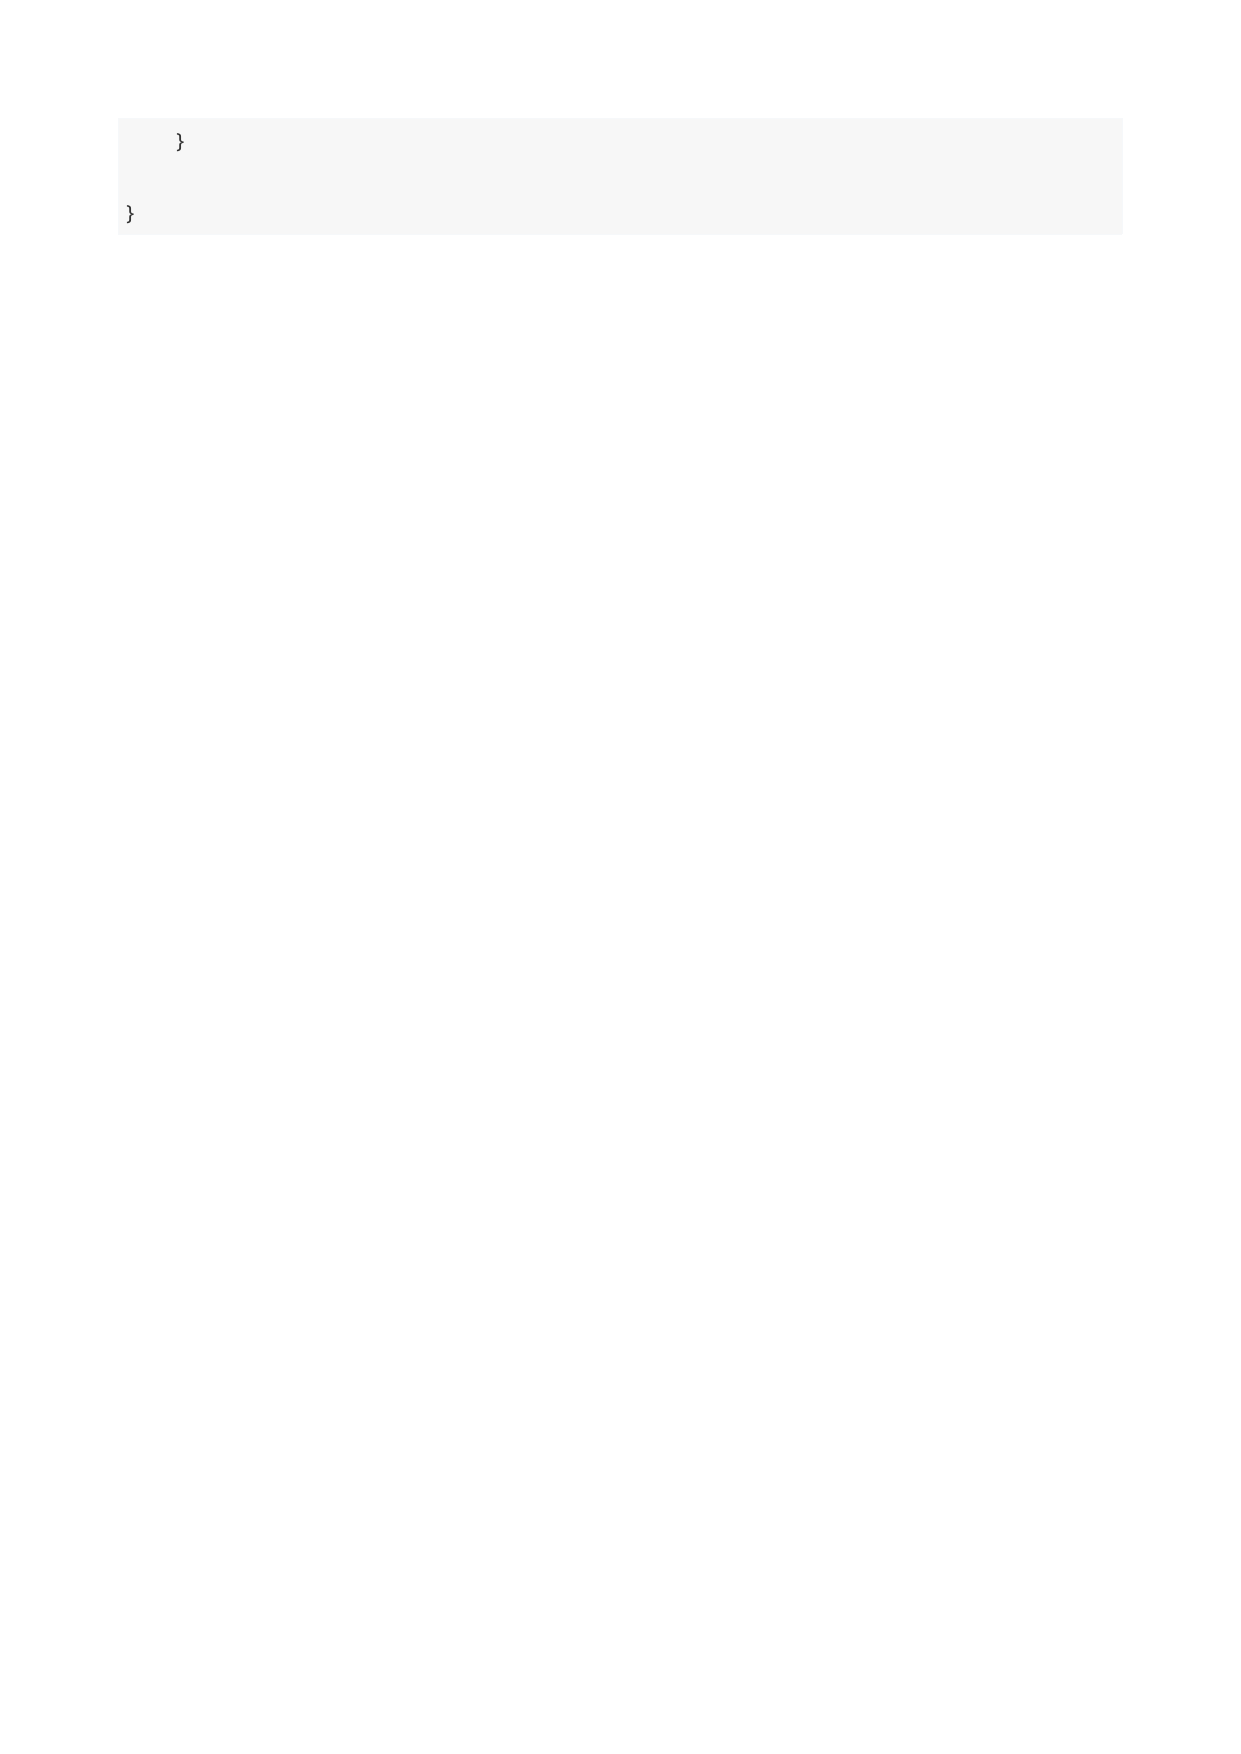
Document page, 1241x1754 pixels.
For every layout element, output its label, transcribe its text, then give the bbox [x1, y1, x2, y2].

text } [119, 190, 1122, 234]
text } [119, 119, 1122, 154]
